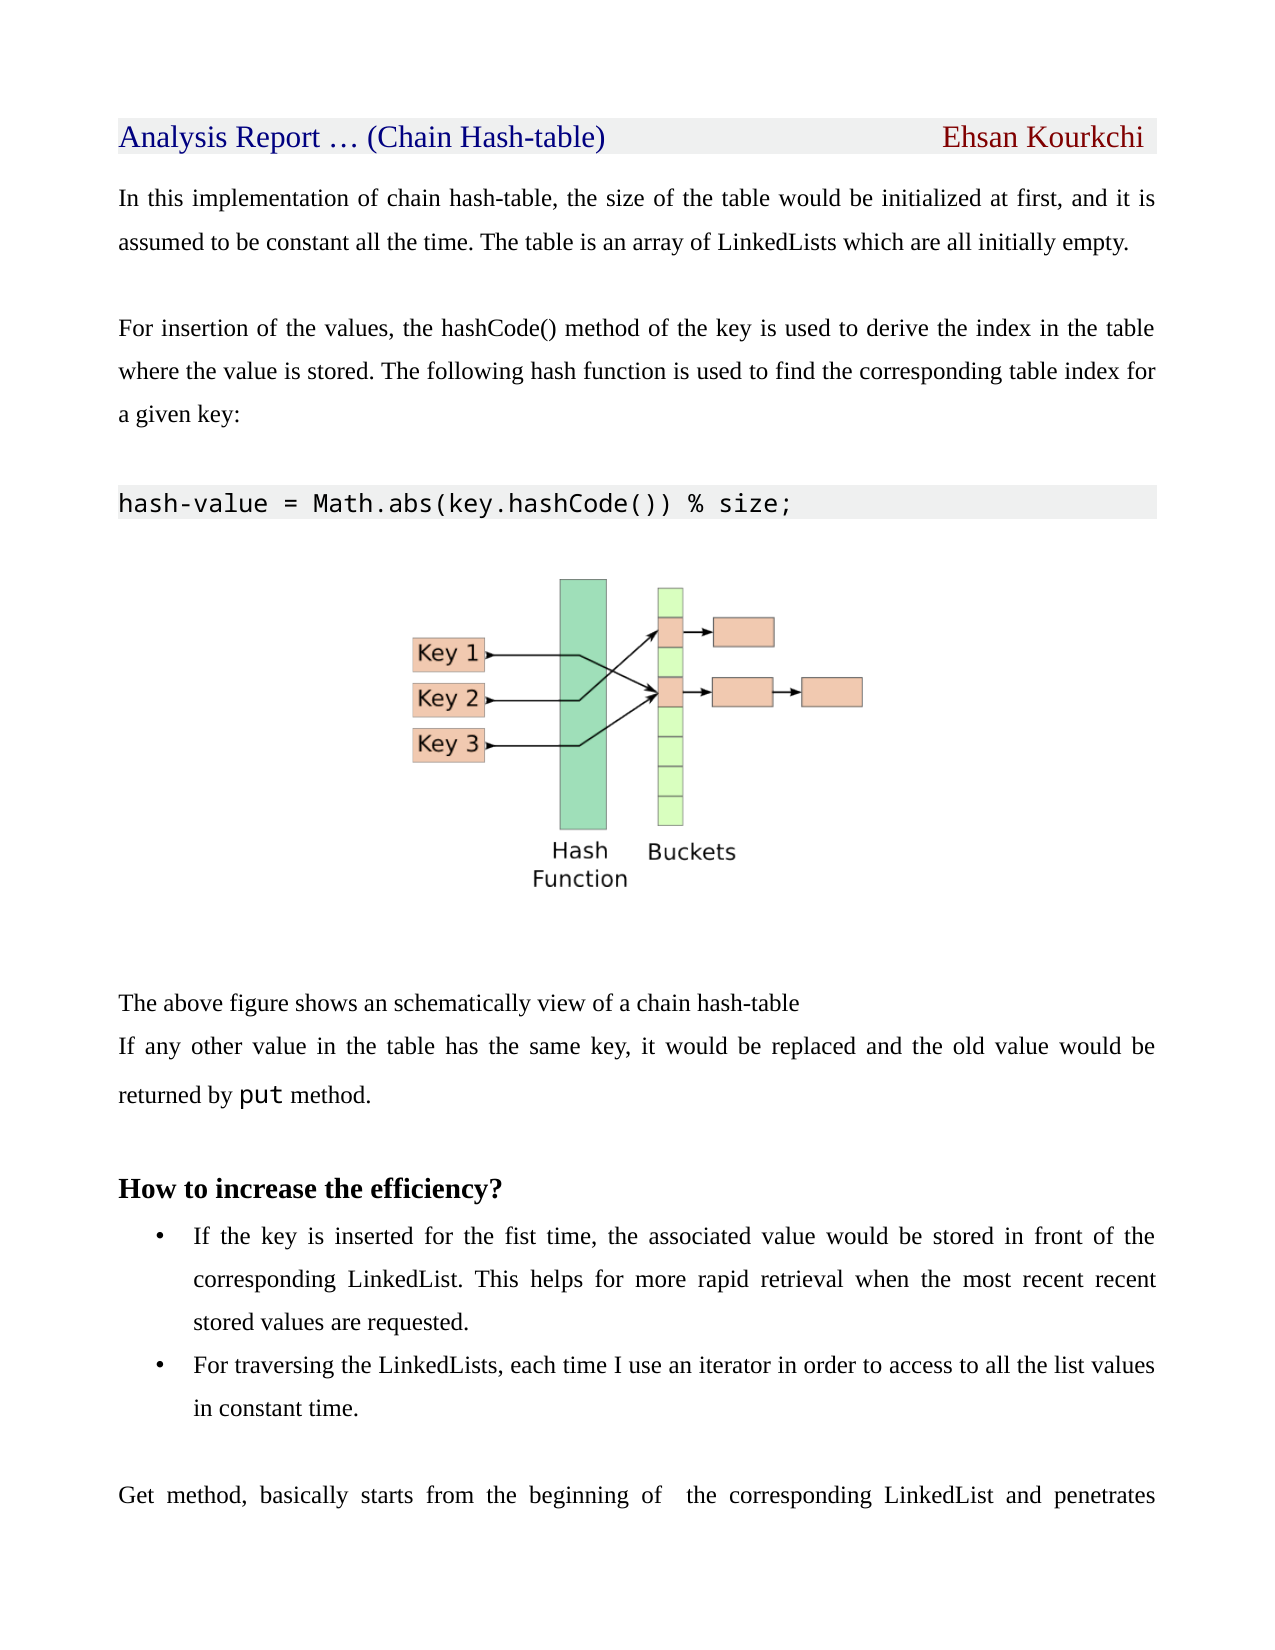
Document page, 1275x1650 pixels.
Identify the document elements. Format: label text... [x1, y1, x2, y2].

text The above figure shows an schematically view of a chain hash-table [118, 988, 1157, 1016]
text How to increase the efficiency? [118, 1171, 1157, 1204]
text If any other value in the table has the same key, it would be replaced and the old value would be returned by put method. [118, 1031, 1157, 1111]
picture [412, 579, 863, 887]
list For traversing the LinkedLists, each time I use an iterator in order to access to all the list values in constant time. [156, 1350, 1157, 1422]
list If the key is inserted for the fist time, the associated value would be stored in front of the corresponding LinkedList. This helps for more rapid retrieval when the most recent recent stored values are requested. [156, 1221, 1157, 1336]
text In this implementation of chain hash-table, the size of the table would be initialized at first, and it is assumed to be constant all the time. The table is an array of LinkedLists which are all initially empty. [118, 183, 1157, 255]
text hash-value = Math.abs(key.hashCode()) % size; [118, 485, 1157, 519]
text Get method, basically starts from the beginning of the corresponding LinkedList and penetrates [118, 1480, 1157, 1508]
text For insertion of the values, the hashCode() method of the key is used to derive the index in the table where the value is stored. The following hash function is used to find the corresponding table index for a given key: [118, 313, 1157, 428]
